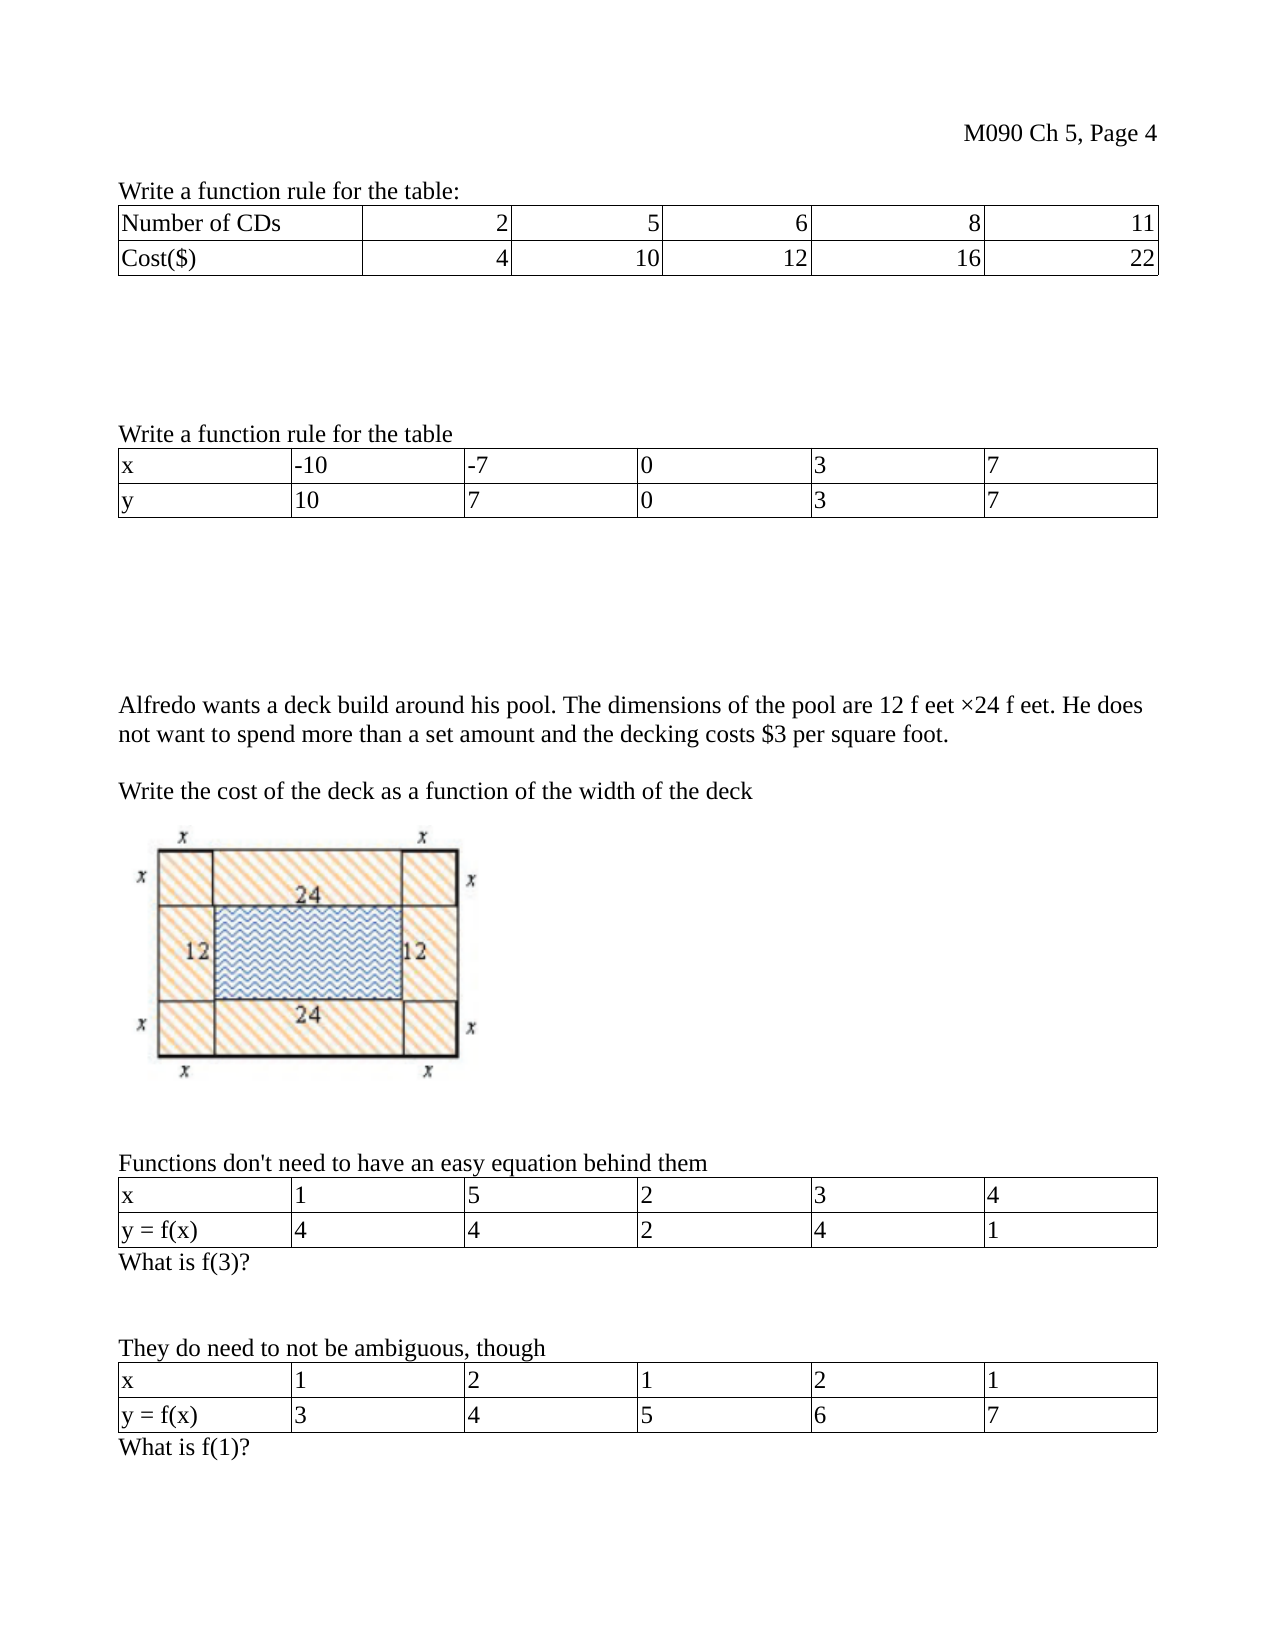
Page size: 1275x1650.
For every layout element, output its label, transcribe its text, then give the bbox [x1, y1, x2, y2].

text They do need to not be ambiguous, though [118, 1333, 1157, 1362]
table_cell 4 [465, 1398, 637, 1432]
table_cell y = f(x) [119, 1213, 291, 1247]
table_header 1 [292, 1178, 464, 1212]
table_cell 4 [292, 1213, 464, 1247]
table_header 5 [465, 1178, 637, 1212]
table_header 2 [465, 1363, 637, 1397]
table_header 6 [663, 206, 811, 240]
table_header 2 [363, 206, 511, 240]
table_cell 2 [638, 1213, 811, 1247]
table_header 7 [985, 449, 1157, 482]
table_cell 7 [985, 1398, 1157, 1432]
table_header -7 [465, 449, 637, 482]
table_header x [119, 1178, 291, 1212]
table_header 1 [638, 1363, 811, 1397]
table_cell 3 [292, 1398, 464, 1432]
table_cell 4 [363, 241, 511, 275]
table_header 8 [812, 206, 984, 240]
text Write the cost of the deck as a function of the width of the deck [118, 776, 1157, 805]
text Write a function rule for the table: [118, 176, 1157, 205]
table_cell 5 [638, 1398, 811, 1432]
picture [129, 825, 485, 1091]
table_cell 22 [985, 241, 1158, 275]
table_cell 1 [985, 1213, 1157, 1247]
table_header -10 [292, 449, 464, 482]
table_header 3 [812, 1178, 984, 1212]
text What is f(1)? [118, 1433, 1157, 1461]
text What is f(3)? [118, 1248, 1157, 1276]
table_cell y [119, 484, 291, 517]
table_cell Cost($) [119, 241, 362, 275]
text Alfredo wants a deck build around his pool. The dimensions of the pool are 12 f eet ×24 f eet. He does not want to spend more than a set amount and the decking costs $3 per square foot. [118, 690, 1157, 747]
table_cell 10 [512, 241, 662, 275]
table_header 5 [512, 206, 662, 240]
table_header 4 [985, 1178, 1157, 1212]
table_header 2 [638, 1178, 811, 1212]
table_cell 0 [638, 484, 811, 517]
table_header 3 [812, 449, 984, 482]
text Write a function rule for the table [118, 419, 1157, 447]
table_header Number of CDs [119, 206, 362, 240]
table_cell 7 [985, 484, 1157, 517]
table_cell 7 [465, 484, 637, 517]
table_cell 16 [812, 241, 984, 275]
text Functions don't need to have an easy equation behind them [118, 1148, 1157, 1177]
table_header 1 [985, 1363, 1157, 1397]
table_header 2 [812, 1363, 984, 1397]
table_cell 10 [292, 484, 464, 517]
table_cell 4 [812, 1213, 984, 1247]
table_header 0 [638, 449, 811, 482]
table_header x [119, 1363, 291, 1397]
table_cell 6 [812, 1398, 984, 1432]
table_cell 4 [465, 1213, 637, 1247]
table_cell y = f(x) [119, 1398, 291, 1432]
table_cell 12 [663, 241, 811, 275]
table_header x [119, 449, 291, 482]
table_header 1 [292, 1363, 464, 1397]
table_cell 3 [812, 484, 984, 517]
table_header 11 [985, 206, 1158, 240]
